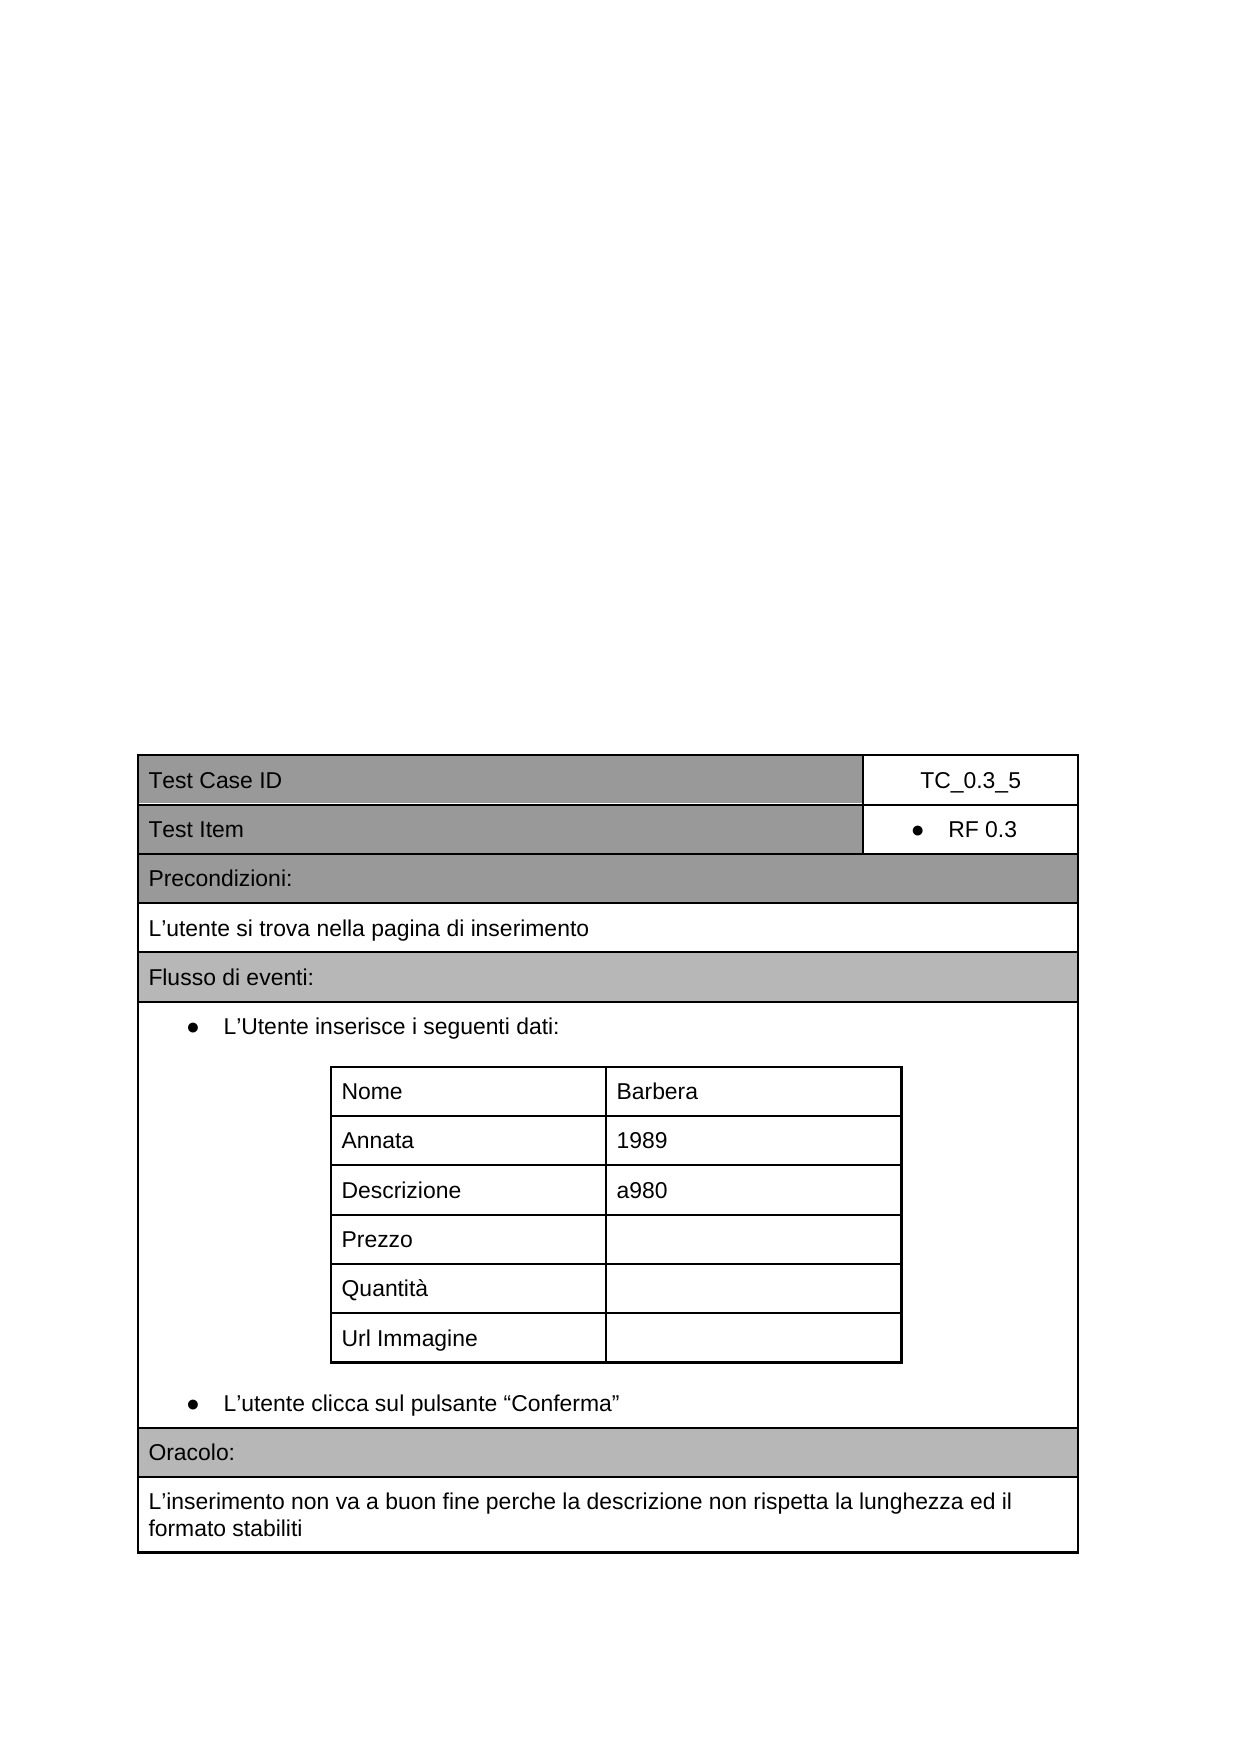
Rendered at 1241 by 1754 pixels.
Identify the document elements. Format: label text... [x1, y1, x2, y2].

table_cell Oracolo: [139, 1429, 1077, 1476]
table_cell L’inserimento non va a buon fine perche la descrizione non rispetta la lunghezza ed il formato stabiliti [139, 1478, 1077, 1551]
table_header Test Case ID [139, 756, 862, 803]
table_cell Prezzo [332, 1216, 605, 1263]
table_cell [607, 1314, 900, 1361]
table_cell Annata [332, 1117, 605, 1164]
table_header TC_0.3_5 [864, 756, 1077, 803]
table_cell Test Item [139, 806, 862, 853]
table_cell RF 0.3 [864, 806, 1077, 853]
table_cell [607, 1265, 900, 1312]
table_cell Descrizione [332, 1166, 605, 1213]
table_cell Quantità [332, 1265, 605, 1312]
table_cell Url Immagine [332, 1314, 605, 1361]
table_cell Precondizioni: [139, 855, 1077, 902]
table_cell L’Utente inserisce i seguenti dati: L’utente clicca sul pulsante “Conferma” [139, 1003, 1077, 1427]
table_header Barbera [607, 1068, 900, 1115]
table_cell [607, 1216, 900, 1263]
table_cell Flusso di eventi: [139, 953, 1077, 1001]
table_cell L’utente si trova nella pagina di inserimento [139, 904, 1077, 951]
table_cell 1989 [607, 1117, 900, 1164]
table_cell a980 [607, 1166, 900, 1213]
table_header Nome [332, 1068, 605, 1115]
